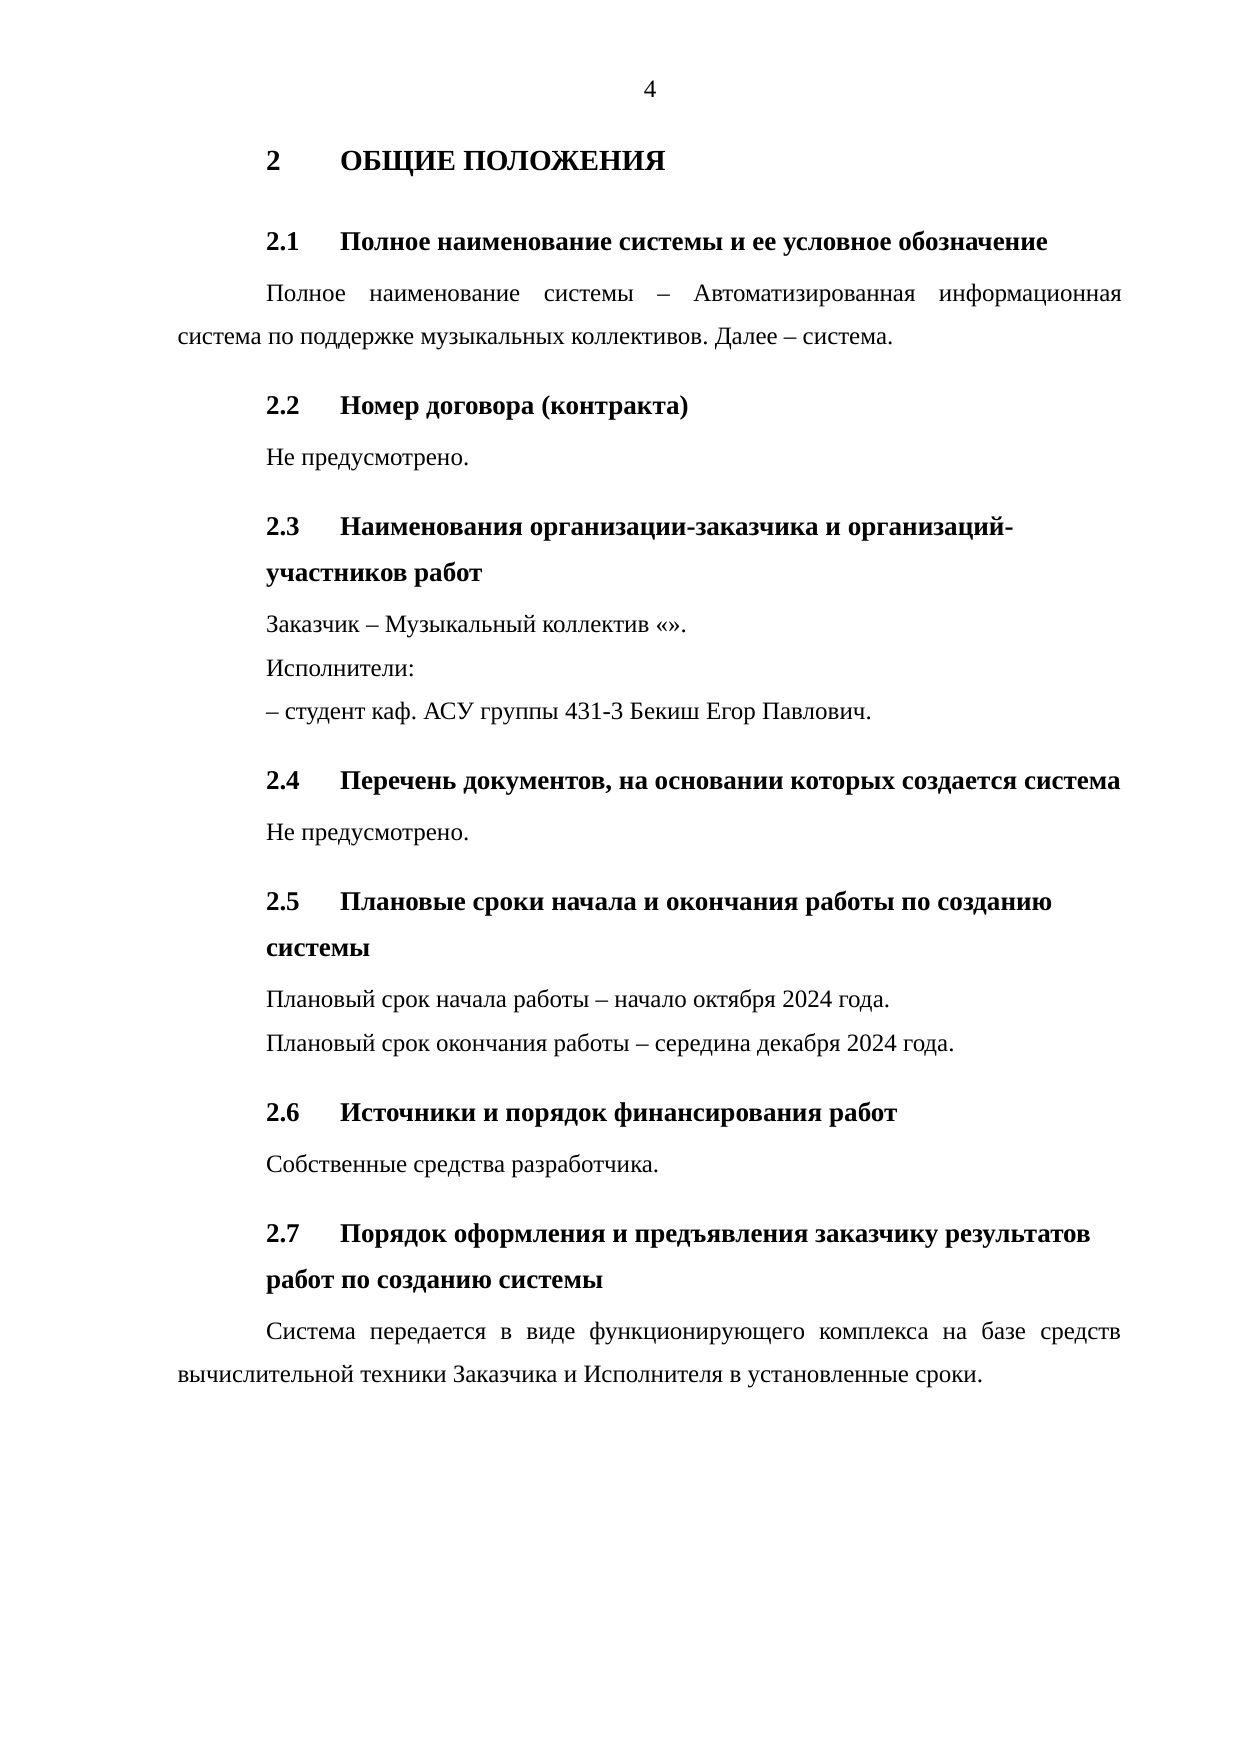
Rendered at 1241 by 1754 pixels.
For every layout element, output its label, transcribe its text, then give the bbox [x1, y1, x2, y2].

text Исполнители: [177, 653, 1122, 681]
text Заказчик – Музыкальный коллектив «». [177, 609, 1122, 638]
subtitle Порядок оформления и предъявления заказчику результатов работ по созданию системы [266, 1217, 1122, 1294]
subtitle Источники и порядок финансирования работ [266, 1096, 1122, 1127]
subtitle ОБЩИЕ ПОЛОЖЕНИЯ [266, 143, 1122, 177]
subtitle Полное наименование системы и ее условное обозначение [266, 225, 1122, 256]
text Собственные средства разработчика. [177, 1149, 1122, 1177]
text Полное наименование системы – Автоматизированная информационная система по поддержке музыкальных коллективов. Далее – система. [177, 278, 1122, 349]
subtitle Плановые сроки начала и окончания работы по созданию системы [266, 885, 1122, 963]
subtitle Номер договора (контракта) [266, 389, 1122, 420]
text Не предусмотрено. [177, 442, 1122, 471]
text Не предусмотрено. [177, 817, 1122, 846]
text – студент каф. АСУ группы 431-3 Бекиш Егор Павлович. [177, 696, 1122, 724]
subtitle Перечень документов, на основании которых создается система [266, 764, 1122, 795]
text Плановый срок окончания работы – середина декабря 2024 года. [177, 1028, 1122, 1056]
text Плановый срок начала работы – начало октября 2024 года. [177, 984, 1122, 1013]
text Система передается в виде функционирующего комплекса на базе средств вычислительной техники Заказчика и Исполнителя в установленные сроки. [177, 1316, 1122, 1388]
subtitle Наименования организации-заказчика и организаций-участников работ [266, 510, 1122, 588]
